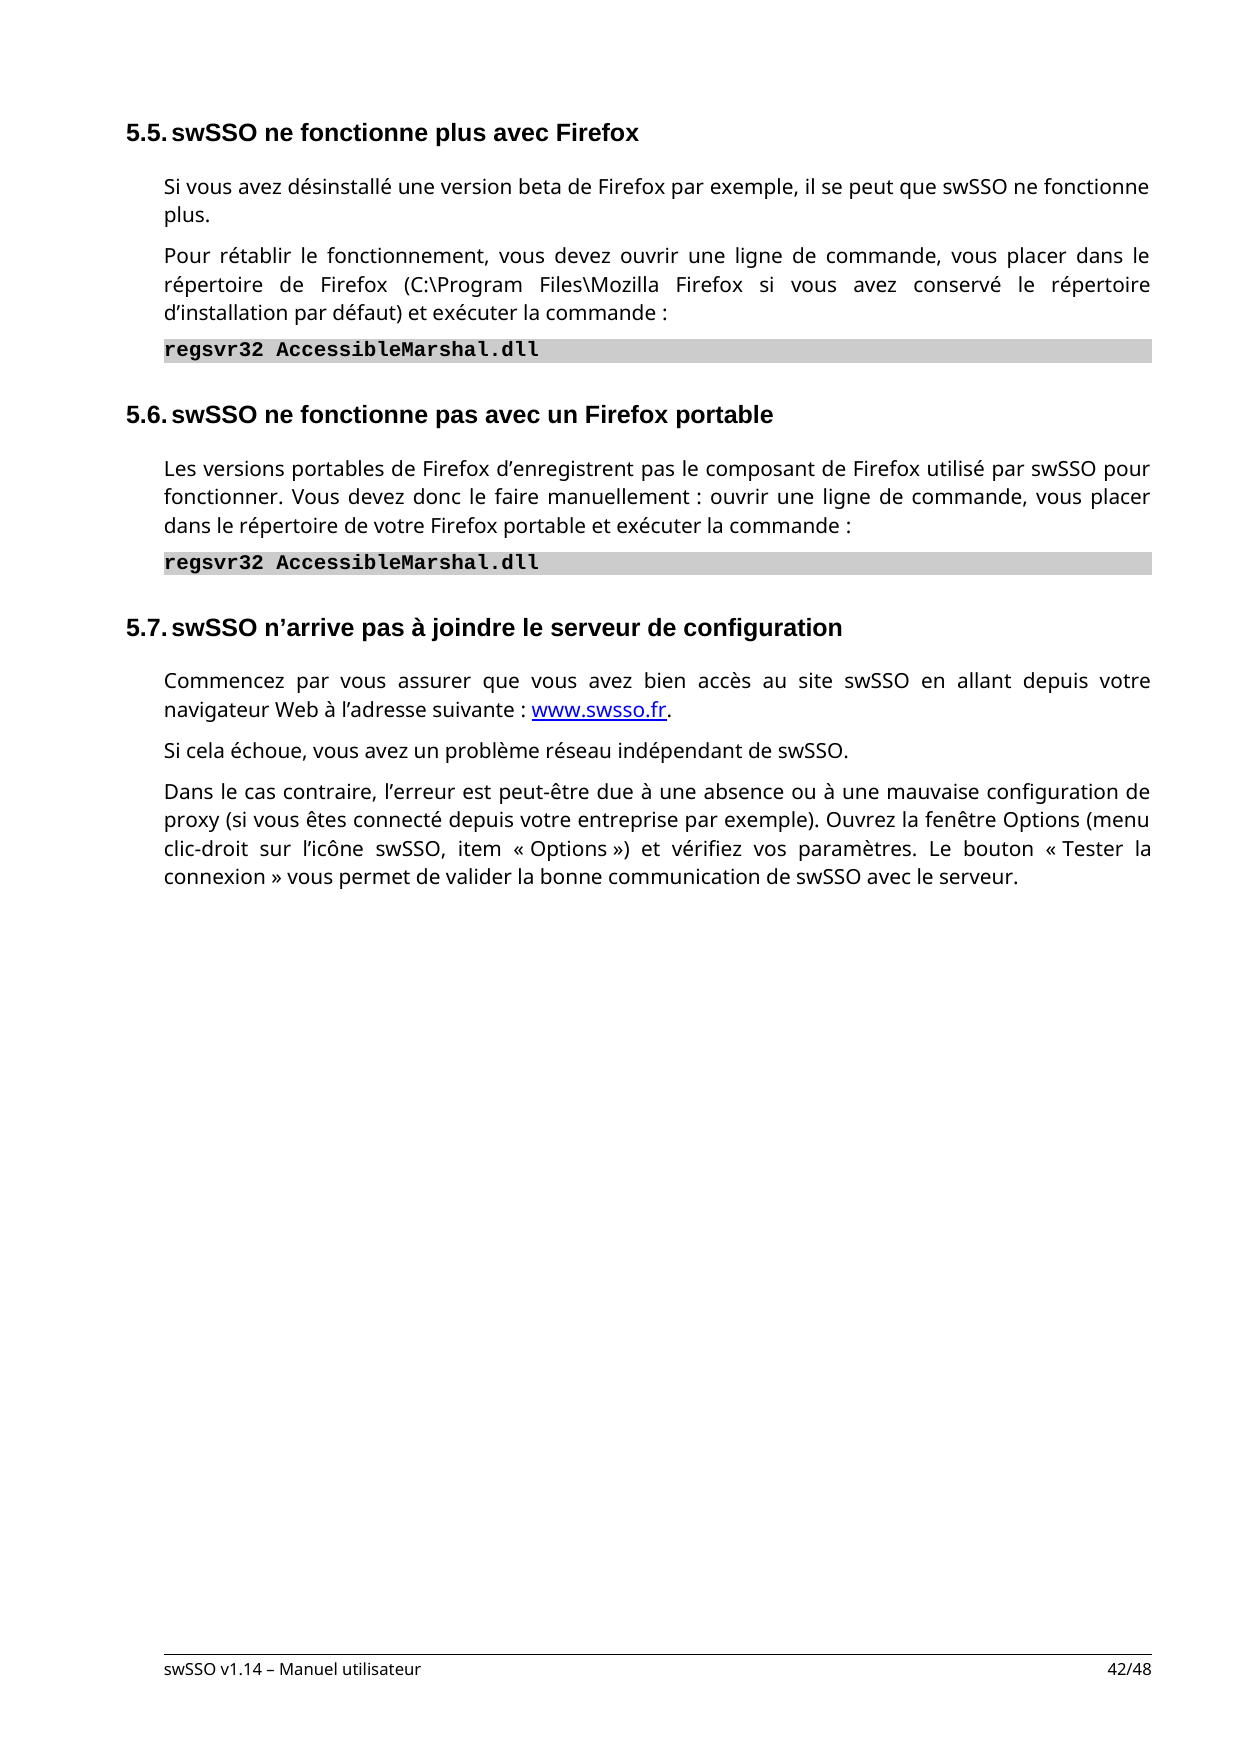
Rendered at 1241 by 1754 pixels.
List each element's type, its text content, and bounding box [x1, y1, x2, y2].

subtitle swSSO ne fonctionne plus avec Firefox [126, 118, 1152, 147]
text Pour rétablir le fonctionnement, vous devez ouvrir une ligne de commande, vous placer dans le répertoire de Firefox (C:\Program Files\Mozilla Firefox si vous avez conservé le répertoire d’installation par défaut) et exécuter la commande : [164, 241, 1152, 327]
text Si cela échoue, vous avez un problème réseau indépendant de swSSO. [164, 736, 1152, 764]
text Si vous avez désinstallé une version beta de Firefox par exemple, il se peut que swSSO ne fonctionne plus. [164, 172, 1152, 229]
text Dans le cas contraire, l’erreur est peut-être due à une absence ou à une mauvaise configuration de proxy (si vous êtes connecté depuis votre entreprise par exemple). Ouvrez la fenêtre Options (menu clic-droit sur l’icône swSSO, item « Options ») et vérifiez vos paramètres. Le bouton « Tester la connexion » vous permet de valider la bonne communication de swSSO avec le serveur. [164, 777, 1152, 891]
text Commencez par vous assurer que vous avez bien accès au site swSSO en allant depuis votre navigateur Web à l’adresse suivante : www.swsso.fr. [164, 667, 1152, 723]
subtitle swSSO ne fonctionne pas avec un Firefox portable [126, 400, 1152, 429]
text regsvr32 AccessibleMarshal.dll [164, 339, 1152, 363]
text Les versions portables de Firefox d’enregistrent pas le composant de Firefox utilisé par swSSO pour fonctionner. Vous devez donc le faire manuellement : ouvrir une ligne de commande, vous placer dans le répertoire de votre Firefox portable et exécuter la commande : [164, 454, 1152, 539]
subtitle swSSO n’arrive pas à joindre le serveur de configuration [126, 613, 1152, 642]
text regsvr32 AccessibleMarshal.dll [164, 552, 1152, 575]
